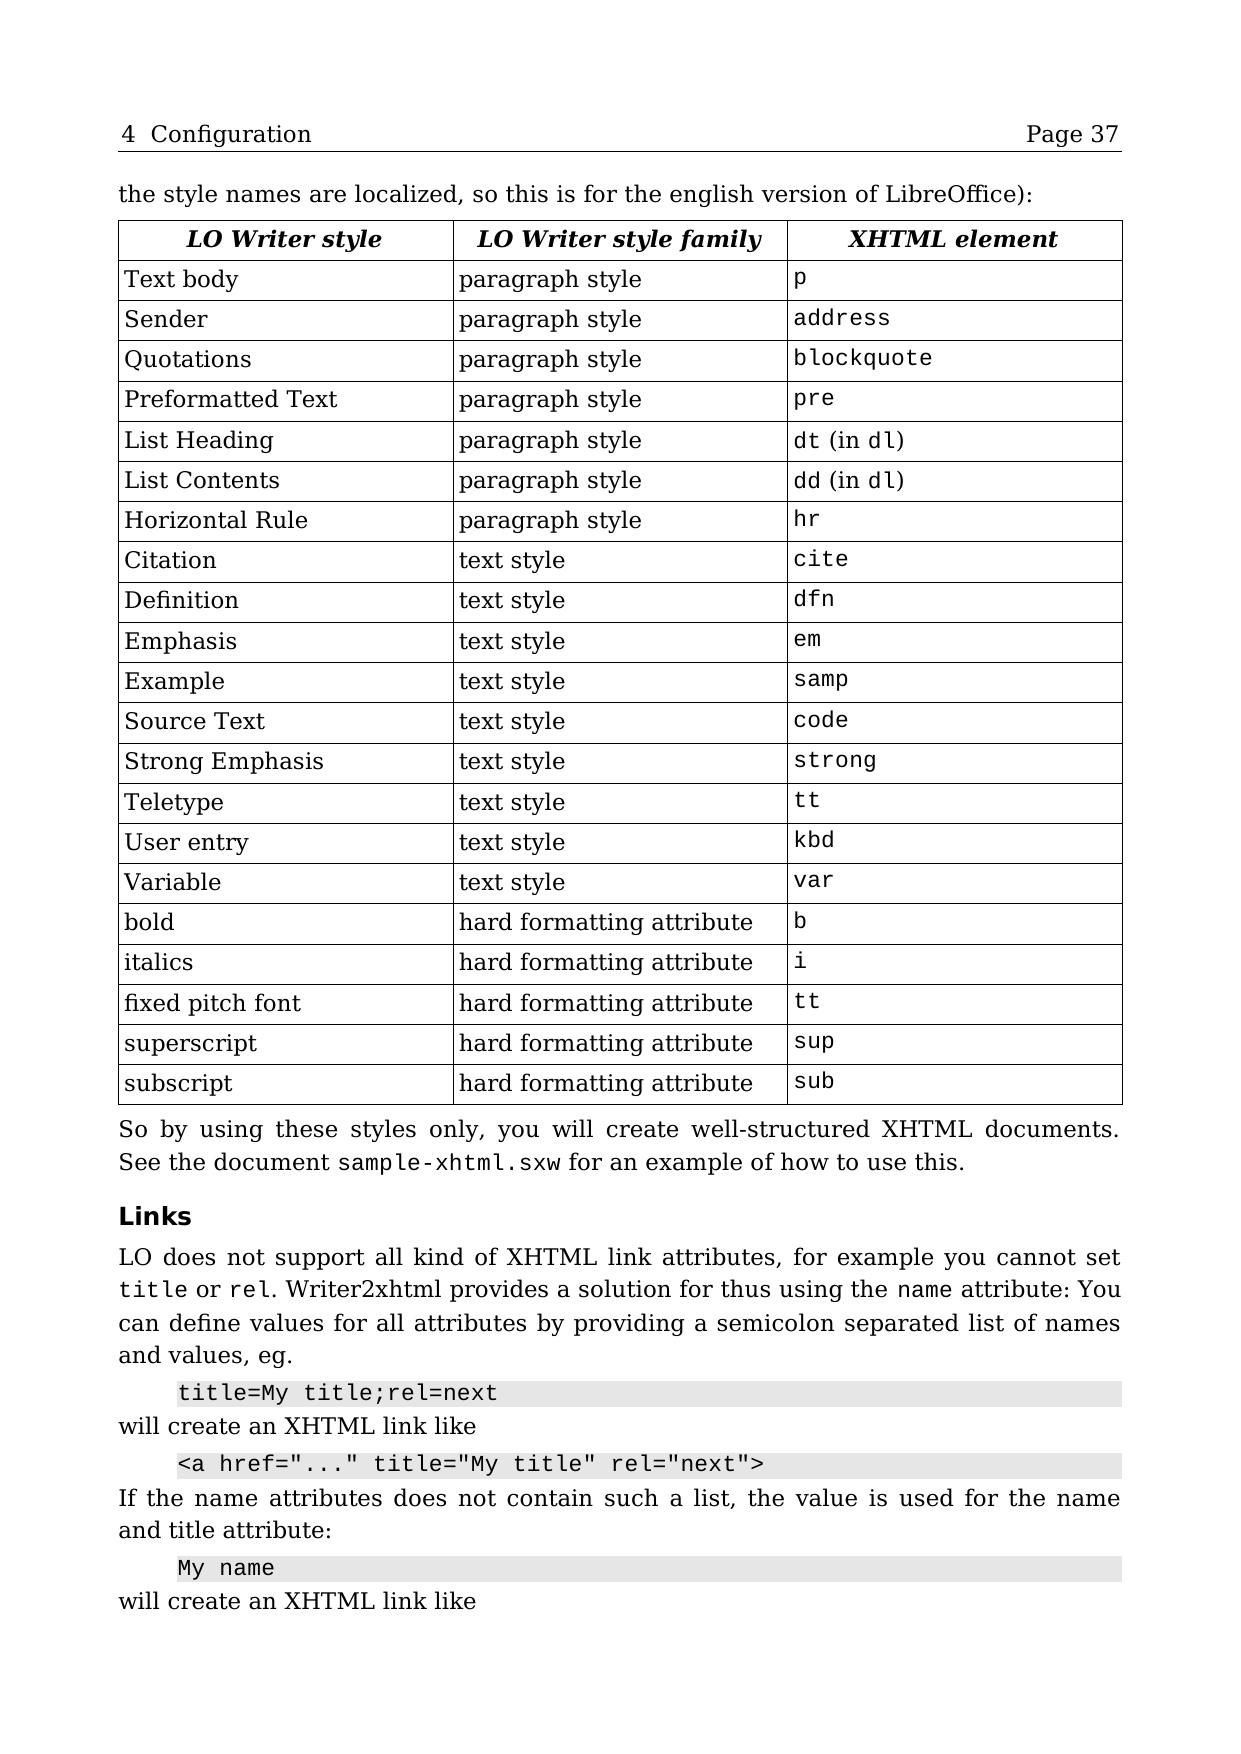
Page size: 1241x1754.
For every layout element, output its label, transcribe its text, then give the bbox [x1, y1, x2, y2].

text LO does not support all kind of XHTML link attributes, for example you cannot set title or rel. Writer2xhtml provides a solution for thus using the name attribute: You can define values for all attributes by providing a semicolon separated list of names and values, eg. [118, 1243, 1122, 1369]
table_cell Example [119, 663, 453, 702]
table_cell Text body [119, 261, 453, 300]
table_cell tt [788, 985, 1122, 1024]
table_cell blockquote [788, 341, 1122, 381]
table_cell hr [788, 502, 1122, 541]
table_cell text style [454, 784, 787, 823]
table_cell paragraph style [454, 301, 787, 340]
table_cell Preformatted Text [119, 382, 453, 421]
table_cell samp [788, 663, 1122, 702]
table_cell paragraph style [454, 502, 787, 541]
text My name [177, 1556, 1122, 1582]
table_cell Teletype [119, 784, 453, 823]
table_cell User entry [119, 824, 453, 863]
text So by using these styles only, you will create well-structured XHTML documents. See the document sample-xhtml.sxw for an example of how to use this. [118, 1116, 1122, 1177]
table_cell dfn [788, 583, 1122, 622]
table_cell b [788, 904, 1122, 944]
table_cell cite [788, 542, 1122, 582]
text If the name attributes does not contain such a list, the value is used for the name and title attribute: [118, 1485, 1122, 1544]
table_cell paragraph style [454, 341, 787, 381]
table_cell text style [454, 824, 787, 863]
table_cell italics [119, 945, 453, 984]
table_cell Citation [119, 542, 453, 582]
table_cell List Heading [119, 422, 453, 461]
table_cell paragraph style [454, 261, 787, 300]
table_cell text style [454, 583, 787, 622]
text will create an XHTML link like [118, 1413, 1122, 1440]
table_cell em [788, 623, 1122, 662]
table_cell text style [454, 703, 787, 743]
table_cell code [788, 703, 1122, 743]
table_cell paragraph style [454, 462, 787, 501]
table_cell Sender [119, 301, 453, 340]
table_cell subscript [119, 1065, 453, 1104]
table_cell bold [119, 904, 453, 944]
table_cell hard formatting attribute [454, 945, 787, 984]
text the style names are localized, so this is for the english version of LibreOffice): [118, 181, 1122, 207]
table_cell hard formatting attribute [454, 904, 787, 944]
table_cell Horizontal Rule [119, 502, 453, 541]
table_cell strong [788, 744, 1122, 783]
table_cell text style [454, 623, 787, 662]
table_cell sub [788, 1065, 1122, 1104]
table_cell var [788, 864, 1122, 903]
text title=My title;rel=next [177, 1381, 1122, 1407]
table_cell dt (in dl) [788, 422, 1122, 461]
text <a href="..." title="My title" rel="next"> [177, 1453, 1122, 1479]
table_cell i [788, 945, 1122, 984]
table_cell paragraph style [454, 422, 787, 461]
table_cell pre [788, 382, 1122, 421]
table_cell text style [454, 864, 787, 903]
table_cell Emphasis [119, 623, 453, 662]
subtitle Links [118, 1202, 1122, 1231]
table_cell fixed pitch font [119, 985, 453, 1024]
table_cell sup [788, 1025, 1122, 1064]
table_cell kbd [788, 824, 1122, 863]
table_cell address [788, 301, 1122, 340]
table_cell dd (in dl) [788, 462, 1122, 501]
table_cell hard formatting attribute [454, 1025, 787, 1064]
table_header XHTML element [788, 221, 1122, 260]
table_cell Variable [119, 864, 453, 903]
table_cell Source Text [119, 703, 453, 743]
table_header LO Writer style family [454, 221, 787, 260]
table_cell Strong Emphasis [119, 744, 453, 783]
table_cell paragraph style [454, 382, 787, 421]
table_cell text style [454, 663, 787, 702]
table_cell hard formatting attribute [454, 1065, 787, 1104]
table_cell superscript [119, 1025, 453, 1064]
table_cell tt [788, 784, 1122, 823]
table_cell Definition [119, 583, 453, 622]
table_cell p [788, 261, 1122, 300]
table_cell Quotations [119, 341, 453, 381]
table_cell hard formatting attribute [454, 985, 787, 1024]
table_header LO Writer style [119, 221, 453, 260]
table_cell text style [454, 744, 787, 783]
table_cell text style [454, 542, 787, 582]
table_cell List Contents [119, 462, 453, 501]
text will create an XHTML link like [118, 1588, 1122, 1615]
